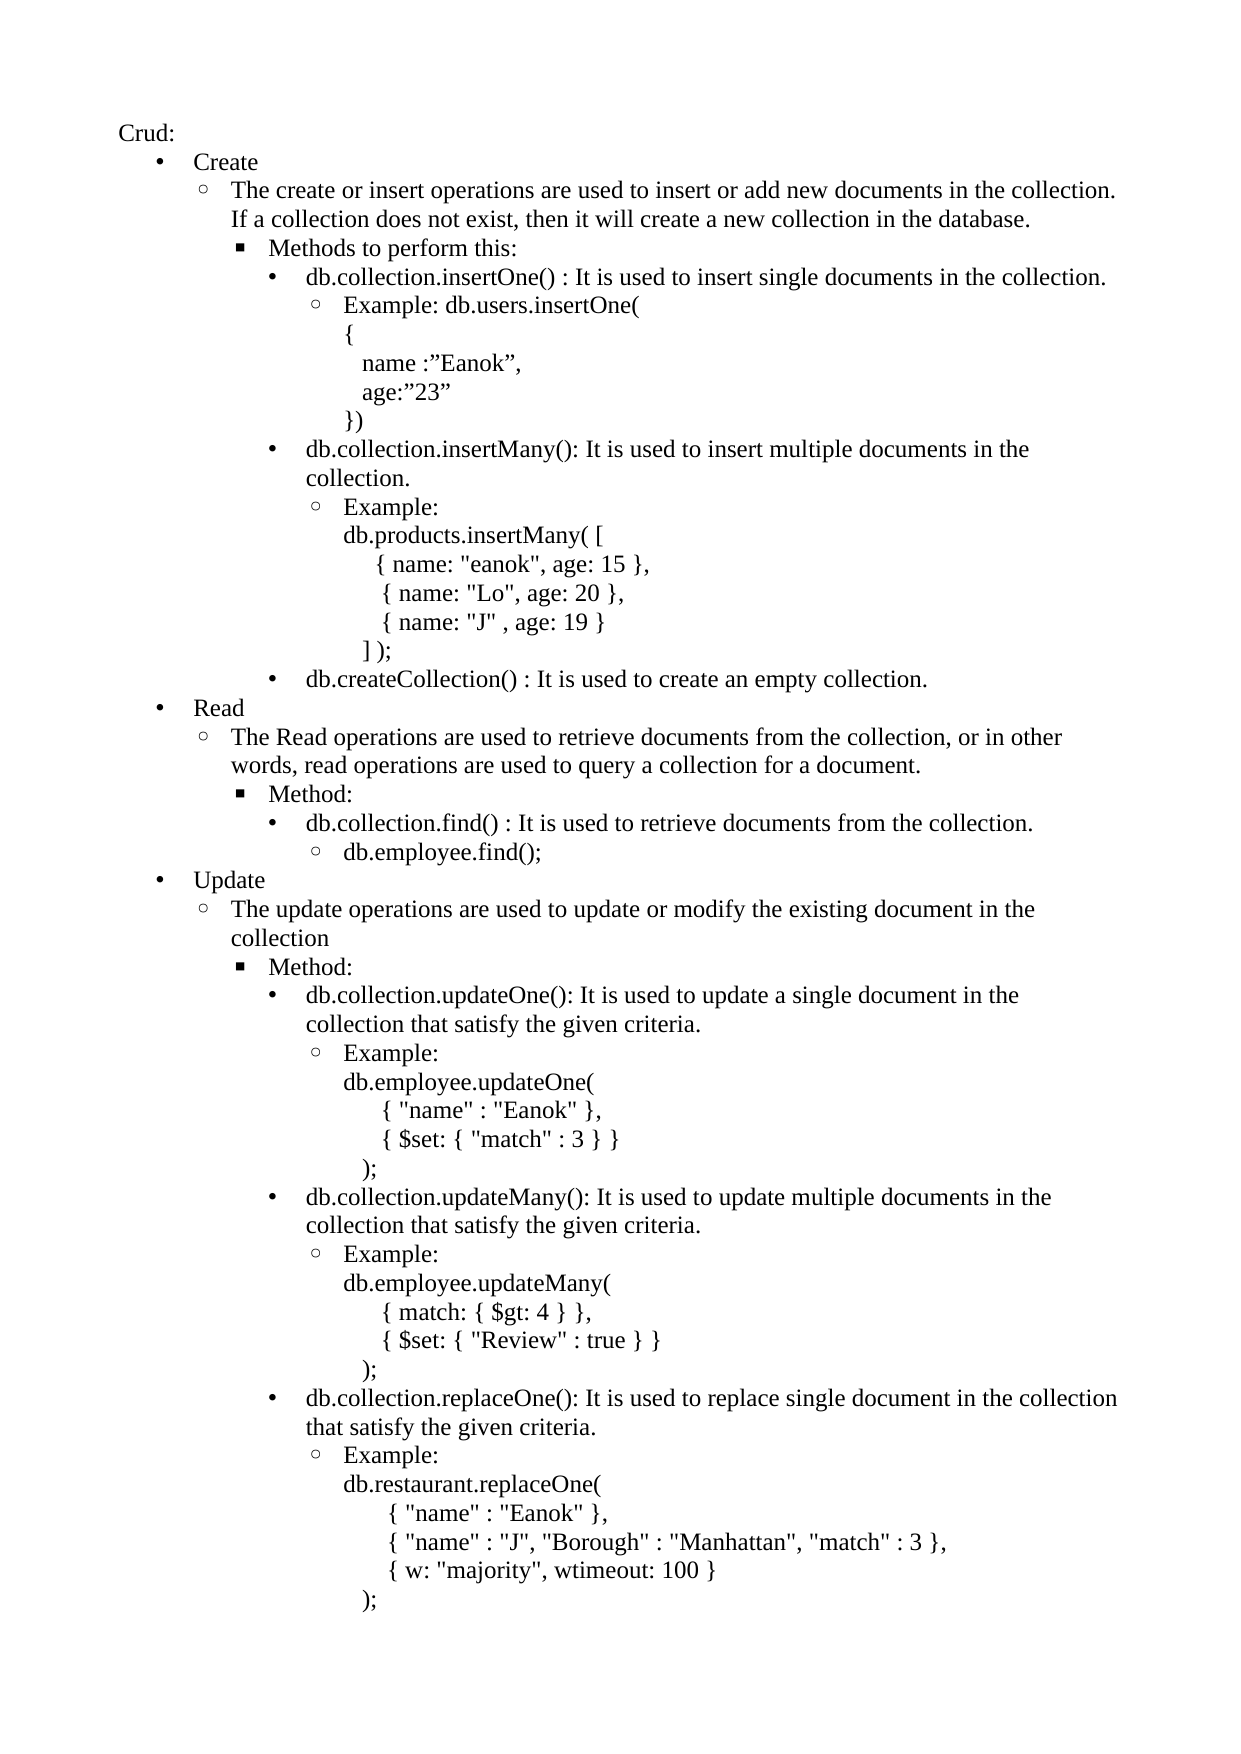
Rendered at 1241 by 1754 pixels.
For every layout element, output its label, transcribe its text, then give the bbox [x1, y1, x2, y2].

list ); [306, 1584, 1122, 1613]
list { match: { $gt: 4 } }, [306, 1297, 1122, 1326]
list { w: "majority", wtimeout: 100 } [306, 1556, 1122, 1584]
list { "name" : "Eanok" }, [306, 1498, 1122, 1527]
list Example: [306, 492, 1122, 521]
text Crud: [118, 118, 1122, 147]
list Example: [306, 1239, 1122, 1268]
list Method: [231, 952, 1122, 981]
list Read [156, 693, 1122, 722]
list ); [306, 1354, 1122, 1383]
list Update [156, 866, 1122, 894]
list ); [306, 1153, 1122, 1182]
list db.collection.insertOne() : It is used to insert single documents in the collection. [268, 262, 1122, 291]
list Method: [231, 779, 1122, 808]
list name :”Eanok”, [306, 348, 1122, 377]
list The update operations are used to update or modify the existing document in the collection [193, 894, 1122, 952]
list The create or insert operations are used to insert or add new documents in the collection. If a collection does not exist, then it will create a new collection in the database. [193, 176, 1122, 233]
list db.collection.updateOne(): It is used to update a single document in the collection that satisfy the given criteria. [268, 981, 1122, 1038]
list ] ); [306, 636, 1122, 664]
list }) [306, 406, 1122, 434]
list { $set: { "Review" : true } } [306, 1326, 1122, 1354]
list { $set: { "match" : 3 } } [306, 1124, 1122, 1153]
list db.employee.updateMany( [306, 1268, 1122, 1297]
list Example: db.users.insertOne( [306, 291, 1122, 319]
list Methods to perform this: [231, 233, 1122, 262]
list { "name" : "J", "Borough" : "Manhattan", "match" : 3 }, [306, 1527, 1122, 1556]
list db.collection.insertMany(): It is used to insert multiple documents in the collection. [268, 434, 1122, 492]
list Create [156, 147, 1122, 176]
list db.products.insertMany( [ [306, 521, 1122, 549]
list { [306, 319, 1122, 348]
list { name: "J" , age: 19 } [306, 607, 1122, 636]
list { "name" : "Eanok" }, [306, 1096, 1122, 1124]
list { name: "Lo", age: 20 }, [306, 578, 1122, 607]
list The Read operations are used to retrieve documents from the collection, or in other words, read operations are used to query a collection for a document. [193, 722, 1122, 779]
list Example: [306, 1038, 1122, 1067]
list db.collection.find() : It is used to retrieve documents from the collection. [268, 808, 1122, 837]
list db.employee.updateOne( [306, 1067, 1122, 1096]
list db.employee.find(); [306, 837, 1122, 866]
list db.collection.updateMany(): It is used to update multiple documents in the collection that satisfy the given criteria. [268, 1182, 1122, 1239]
list age:”23” [306, 377, 1122, 406]
list db.restaurant.replaceOne( [306, 1469, 1122, 1498]
list { name: "eanok", age: 15 }, [306, 549, 1122, 578]
list db.createCollection() : It is used to create an empty collection. [268, 664, 1122, 693]
list Example: [306, 1441, 1122, 1469]
list db.collection.replaceOne(): It is used to replace single document in the collection that satisfy the given criteria. [268, 1383, 1122, 1441]
